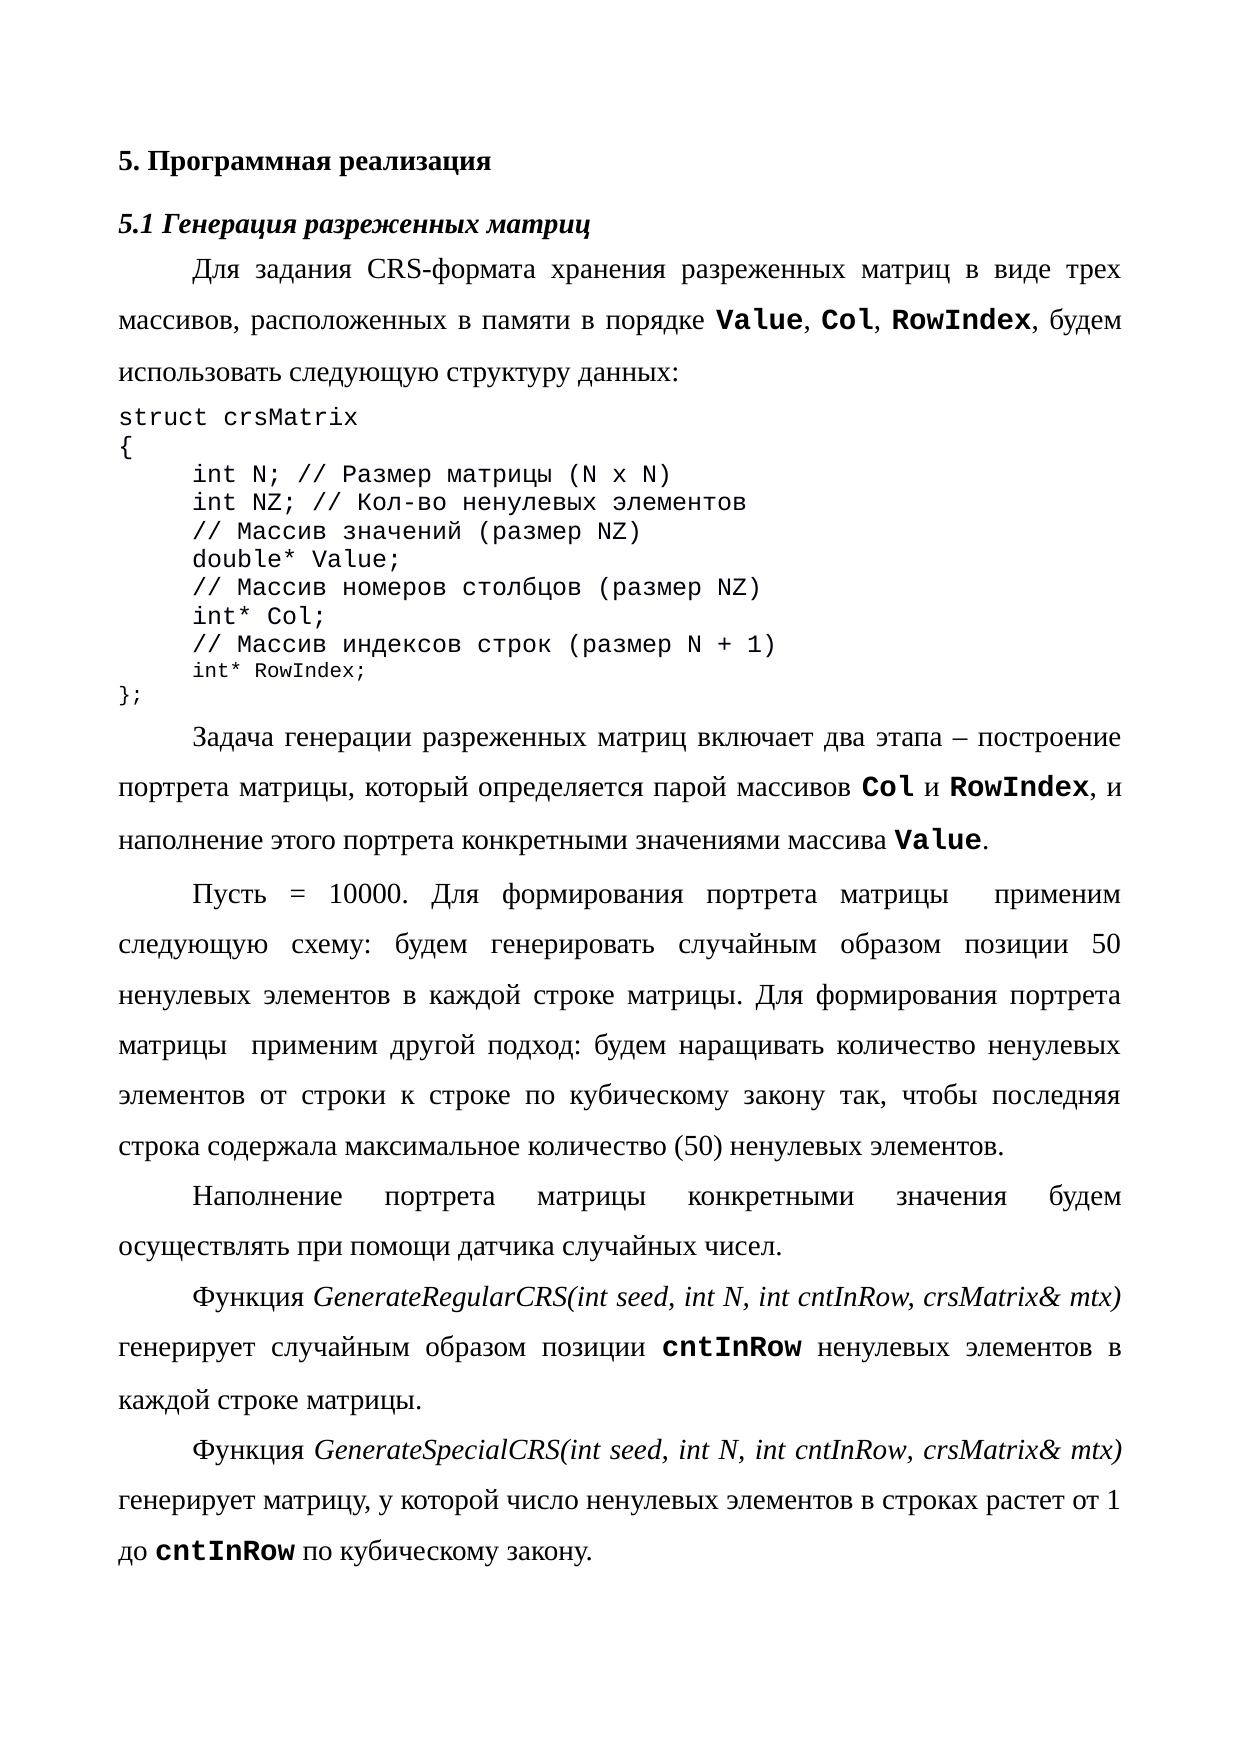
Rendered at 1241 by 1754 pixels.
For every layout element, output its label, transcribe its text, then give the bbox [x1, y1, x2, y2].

text int* RowIndex; [118, 660, 1122, 683]
text Функция GenerateSpecialCRS(int seed, int N, int cntInRow, crsMatrix& mtx) генерирует матрицу, у которой число ненулевых элементов в строках растет от 1 до cntInRow по кубическому закону. [118, 1432, 1122, 1569]
text double* Value; [118, 547, 1122, 575]
text Наполнение портрета матрицы конкретными значения будем осуществлять при помощи датчика случайных чисел. [118, 1178, 1122, 1262]
subtitle 5.1 Генерация разреженных матриц [118, 207, 1122, 240]
text Пусть = 10000. Для формирования портрета матрицы применим следующую схему: будем генерировать случайным образом позиции 50 ненулевых элементов в каждой строке матрицы. Для формирования портрета матрицы применим другой подход: будем наращивать количество ненулевых элементов от строки к строке по кубическому закону так, чтобы последняя строка содержала максимальное количество (50) ненулевых элементов. [118, 876, 1122, 1161]
text { [118, 433, 1122, 462]
subtitle 5. Программная реализация [118, 143, 1122, 177]
text // Массив значений (размер NZ) [118, 518, 1122, 547]
text // Массив индексов строк (размер N + 1) [118, 632, 1122, 660]
text int* Col; [118, 603, 1122, 632]
text struct crsMatrix [118, 405, 1122, 433]
text Задача генерации разреженных матриц включает два этапа – построение портрета матрицы, который определяется парой массивов Col и RowIndex, и наполнение этого портрета конкретными значениями массива Value. [118, 719, 1122, 858]
text int NZ; // Кол-во ненулевых элементов [118, 490, 1122, 518]
text Функция GenerateRegularCRS(int seed, int N, int cntInRow, crsMatrix& mtx) генерирует случайным образом позиции cntInRow ненулевых элементов в каждой строке матрицы. [118, 1279, 1122, 1415]
text Для задания CRS-формата хранения разреженных матриц в виде трех массивов, расположенных в памяти в порядке Value, Col, RowIndex, будем использовать следующую структуру данных: [118, 251, 1122, 388]
text }; [118, 683, 1122, 707]
text // Массив номеров столбцов (размер NZ) [118, 575, 1122, 603]
text int N; // Размер матрицы (N x N) [118, 462, 1122, 490]
